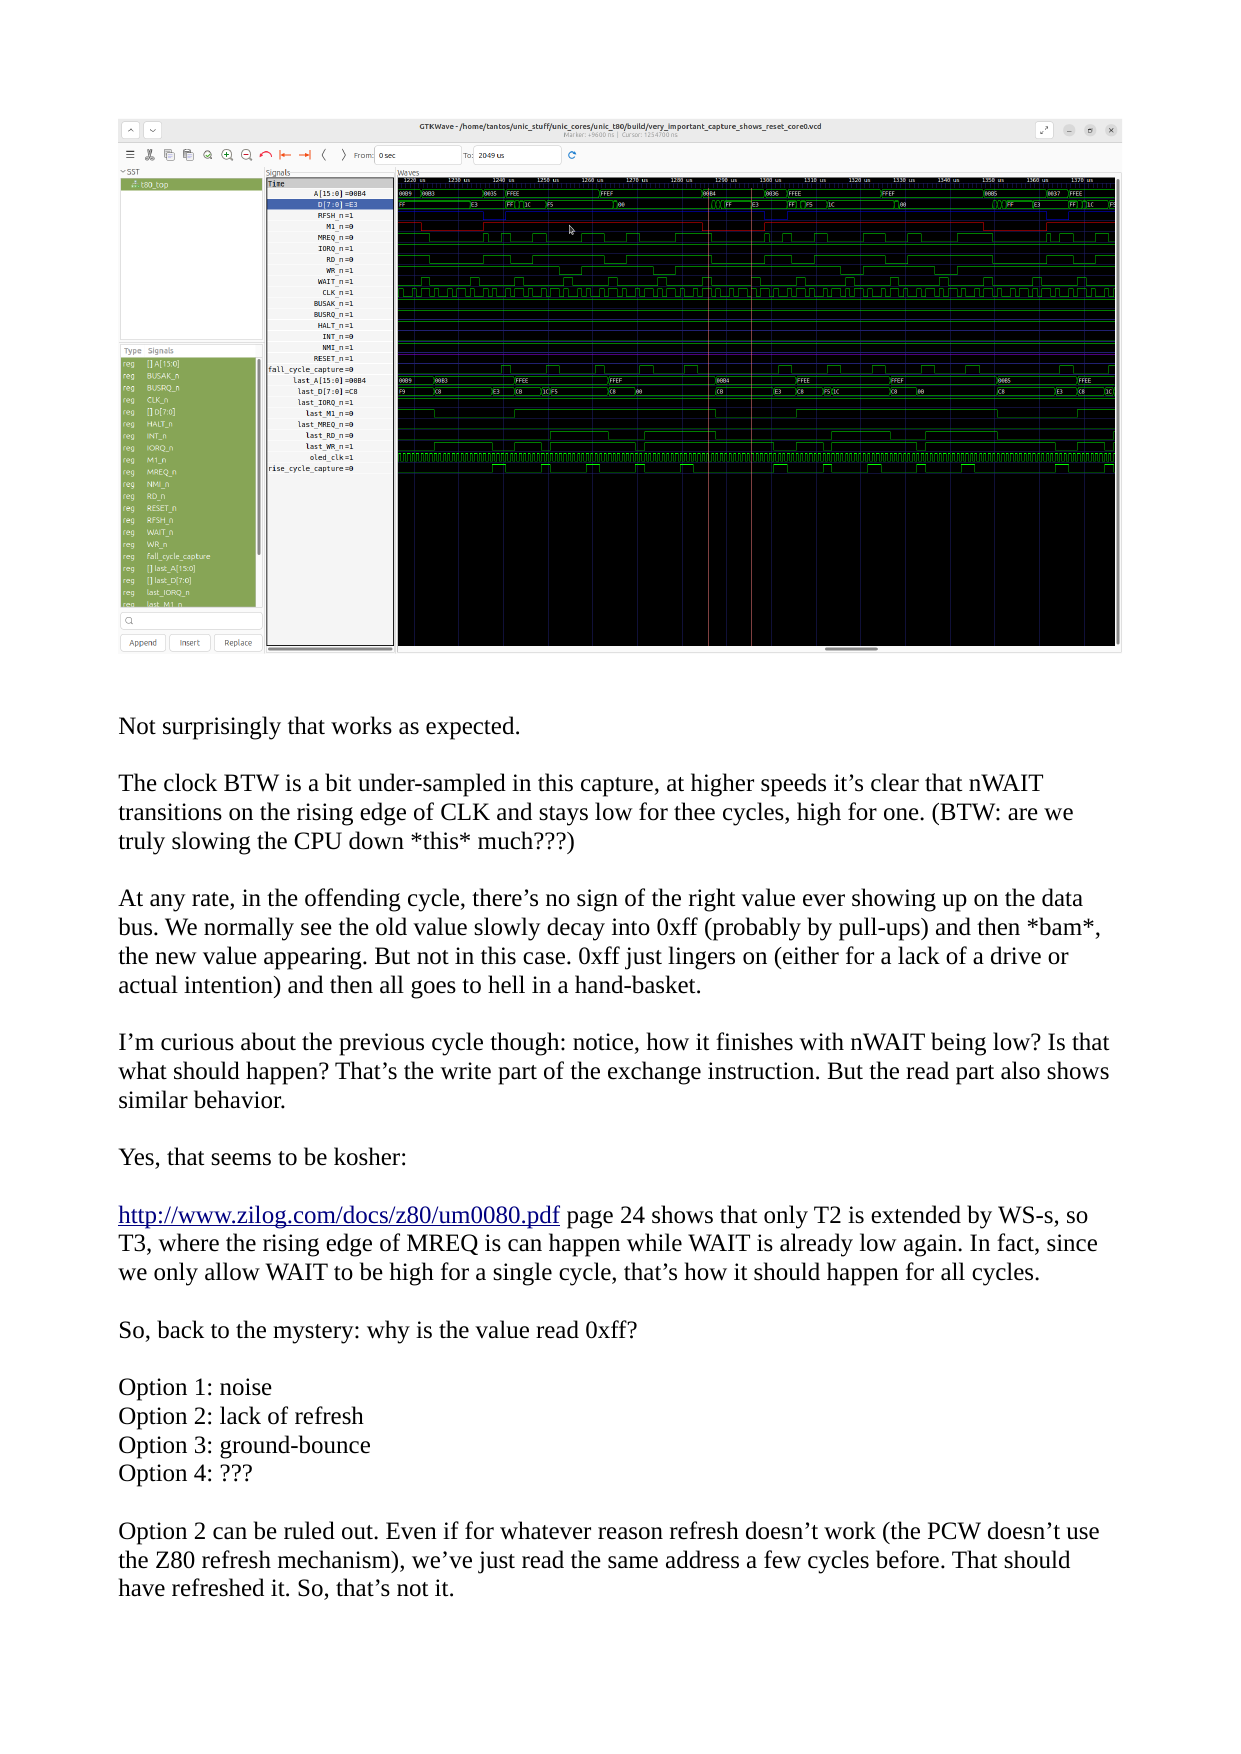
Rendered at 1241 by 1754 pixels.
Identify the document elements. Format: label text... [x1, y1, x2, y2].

text http://www.zilog.com/docs/z80/um0080.pdf page 24 shows that only T2 is extended by WS-s, so T3, where the rising edge of MREQ is can happen while WAIT is already low again. In fact, since we only allow WAIT to be high for a single cycle, that’s how it should happen for all cycles. [118, 1200, 1122, 1286]
text Option 4: ??? [118, 1458, 1122, 1487]
picture [118, 118, 1123, 654]
text Option 3: ground-bounce [118, 1430, 1122, 1458]
text At any rate, in the offending cycle, there’s no sign of the right value ever showing up on the data bus. We normally see the old value slowly decay into 0xff (probably by pull-ups) and then *bam*, the new value appearing. But not in this case. 0xff just lingers on (either for a lack of a drive or actual intention) and then all goes to hell in a hand-basket. [118, 883, 1122, 998]
text The clock BTW is a bit under-sampled in this capture, at higher speeds it’s clear that nWAIT transitions on the rising edge of CLK and stays low for thee cycles, high for one. (BTW: are we truly slowing the CPU down *this* much???) [118, 768, 1122, 855]
text Option 2 can be ruled out. Even if for whatever reason refresh doesn’t work (the PCW doesn’t use the Z80 refresh mechanism), we’ve just read the same address a few cycles before. That should have refreshed it. So, that’s not it. [118, 1516, 1122, 1602]
text Option 2: lack of refresh [118, 1401, 1122, 1430]
text Yes, that seems to be kosher: [118, 1142, 1122, 1171]
text Option 1: noise [118, 1372, 1122, 1401]
text I’m curious about the previous cycle though: notice, how it finishes with nWAIT being low? Is that what should happen? That’s the write part of the exchange instruction. But the read part also shows similar behavior. [118, 1027, 1122, 1113]
text Not surprisingly that works as expected. [118, 711, 1122, 740]
text So, back to the mystery: why is the value read 0xff? [118, 1315, 1122, 1343]
